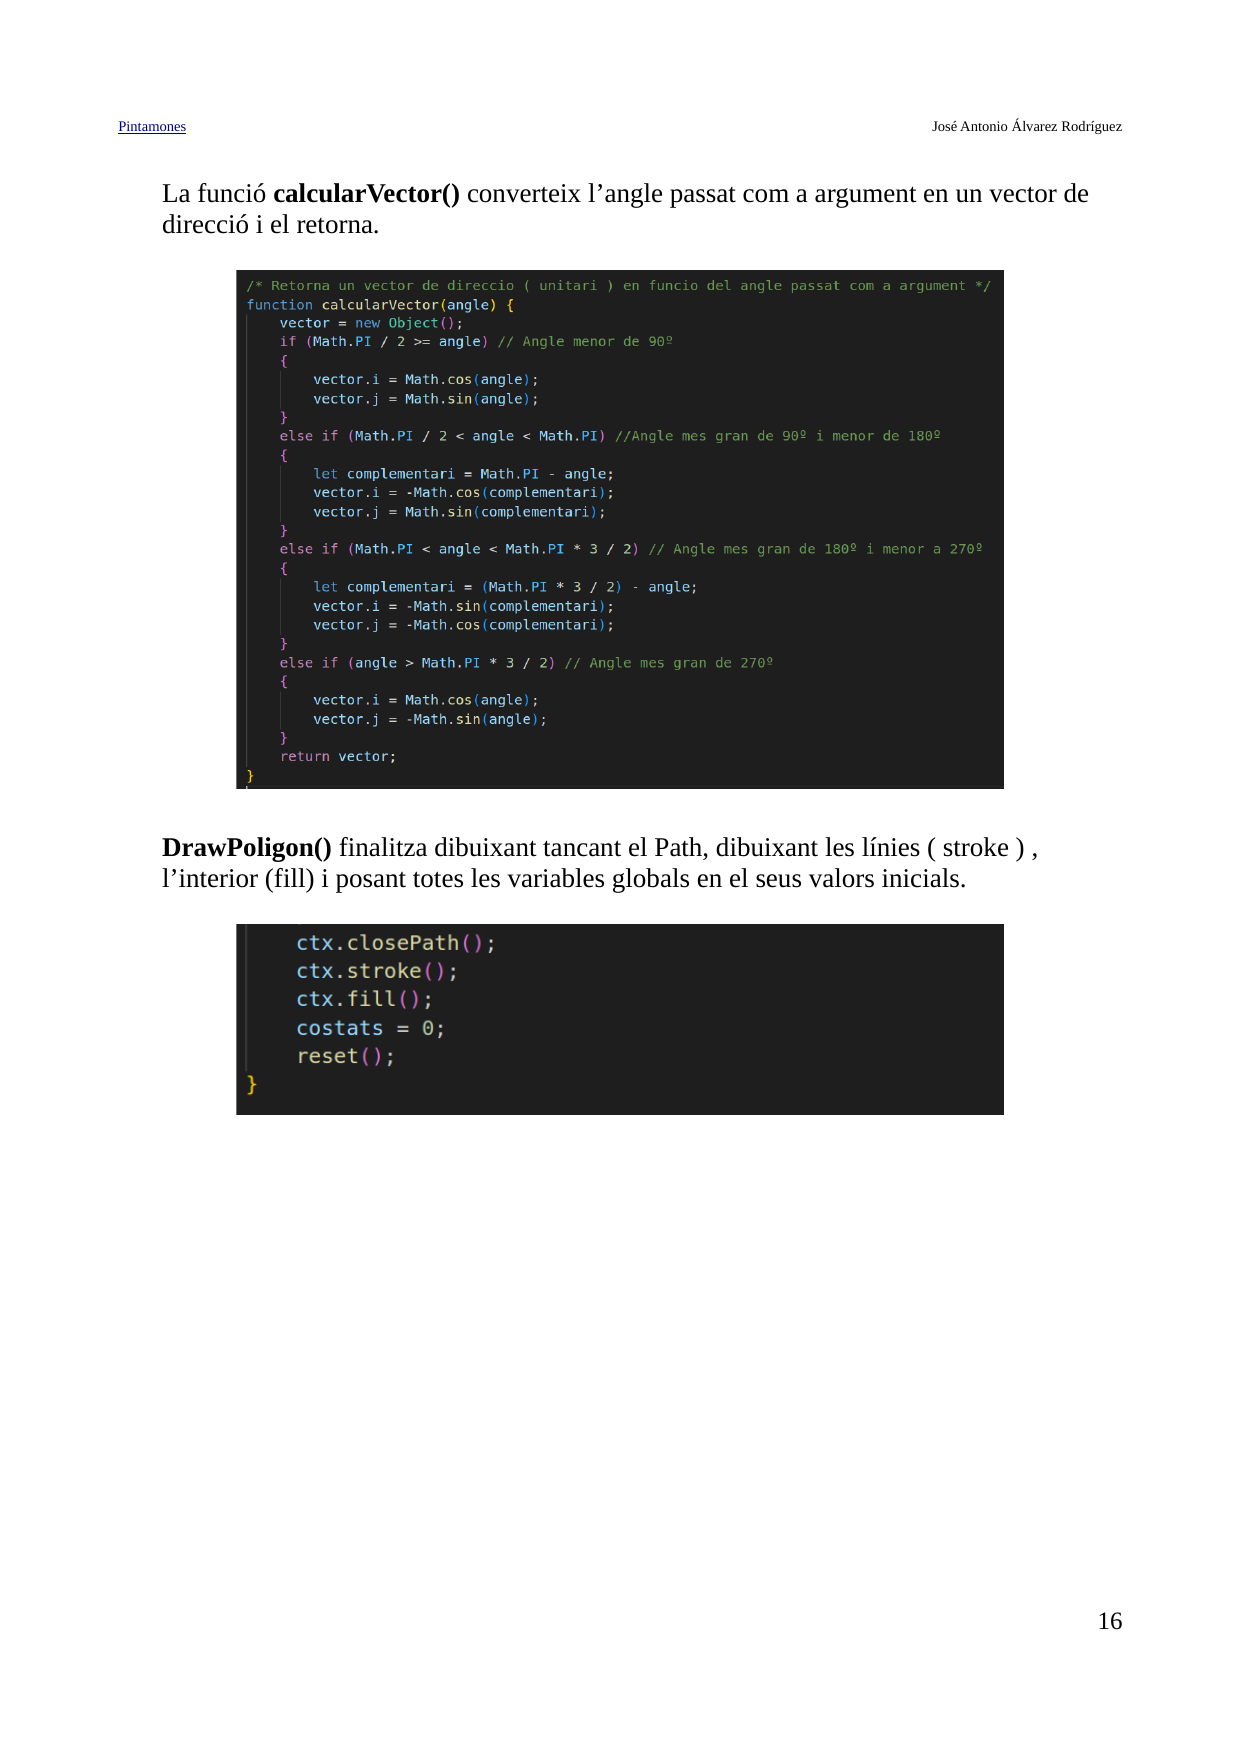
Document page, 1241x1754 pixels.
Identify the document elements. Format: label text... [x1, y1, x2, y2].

text La funció calcularVector() converteix l’angle passat com a argument en un vector de direcció i el retorna. [162, 177, 1122, 239]
picture [236, 924, 1004, 1115]
picture [236, 270, 1004, 789]
text DrawPoligon() finalitza dibuixant tancant el Path, dibuixant les línies ( stroke ) , l’interior (fill) i posant totes les variables globals en el seus valors inicials. [162, 831, 1122, 893]
